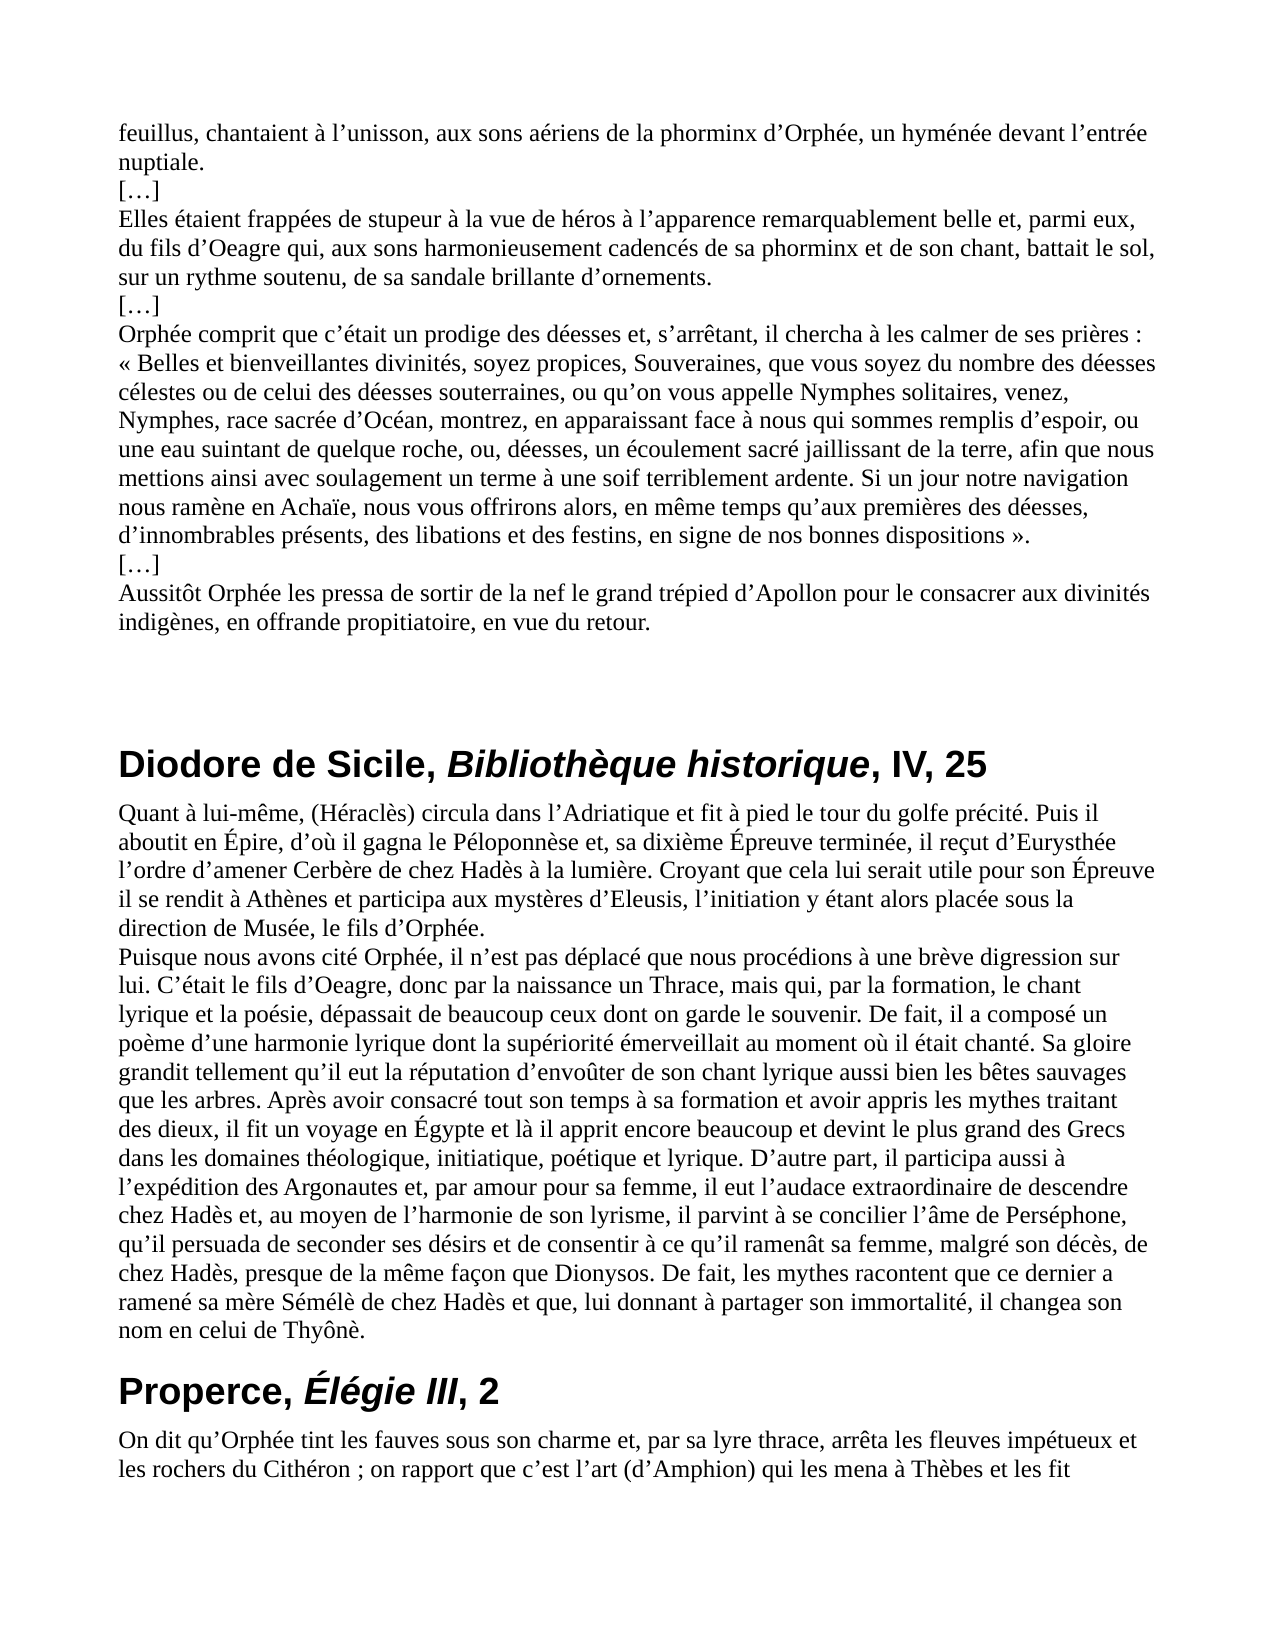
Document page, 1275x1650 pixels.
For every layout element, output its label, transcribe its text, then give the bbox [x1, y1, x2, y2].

text Orphée comprit que c’était un prodige des déesses et, s’arrêtant, il chercha à les calmer de ses prières : [118, 319, 1157, 348]
text « Belles et bienveillantes divinités, soyez propices, Souveraines, que vous soyez du nombre des déesses célestes ou de celui des déesses souterraines, ou qu’on vous appelle Nymphes solitaires, venez, Nymphes, race sacrée d’Océan, montrez, en apparaissant face à nous qui sommes remplis d’espoir, ou une eau suintant de quelque roche, ou, déesses, un écoulement sacré jaillissant de la terre, afin que nous [118, 348, 1157, 463]
text mettions ainsi avec soulagement un terme à une soif terriblement ardente. Si un jour notre navigation nous ramène en Achaïe, nous vous offrirons alors, en même temps qu’aux premières des déesses, d’innombrables présents, des libations et des festins, en signe de nos bonnes dispositions ». [118, 463, 1157, 549]
text […] [118, 176, 1157, 204]
text Quant à lui-même, (Héraclès) circula dans l’Adriatique et fit à pied le tour du golfe précité. Puis il aboutit en Épire, d’où il gagna le Péloponnèse et, sa dixième Épreuve terminée, il reçut d’Eurysthée l’ordre d’amener Cerbère de chez Hadès à la lumière. Croyant que cela lui serait utile pour son Épreuve il se rendit à Athènes et participa aux mystères d’Eleusis, l’initiation y étant alors placée sous la direction de Musée, le fils d’Orphée. [118, 798, 1157, 942]
text […] [118, 291, 1157, 319]
text feuillus, chantaient à l’unisson, aux sons aériens de la phorminx d’Orphée, un hyménée devant l’entrée nuptiale. [118, 118, 1157, 176]
text […] [118, 549, 1157, 578]
text Aussitôt Orphée les pressa de sortir de la nef le grand trépied d’Apollon pour le consacrer aux divinités indigènes, en offrande propitiatoire, en vue du retour. [118, 578, 1157, 636]
subtitle Properce, Élégie III, 2 [118, 1369, 1157, 1413]
subtitle Diodore de Sicile, Bibliothèque historique, IV, 25 [118, 742, 1157, 785]
text Elles étaient frappées de stupeur à la vue de héros à l’apparence remarquablement belle et, parmi eux, du fils d’Oeagre qui, aux sons harmonieusement cadencés de sa phorminx et de son chant, battait le sol, sur un rythme soutenu, de sa sandale brillante d’ornements. [118, 204, 1157, 291]
text On dit qu’Orphée tint les fauves sous son charme et, par sa lyre thrace, arrêta les fleuves impétueux et les rochers du Cithéron ; on rapport que c’est l’art (d’Amphion) qui les mena à Thèbes et les fit [118, 1425, 1157, 1483]
text Puisque nous avons cité Orphée, il n’est pas déplacé que nous procédions à une brève digression sur lui. C’était le fils d’Oeagre, donc par la naissance un Thrace, mais qui, par la formation, le chant lyrique et la poésie, dépassait de beaucoup ceux dont on garde le souvenir. De fait, il a composé un poème d’une harmonie lyrique dont la supériorité émerveillait au moment où il était chanté. Sa gloire grandit tellement qu’il eut la réputation d’envoûter de son chant lyrique aussi bien les bêtes sauvages que les arbres. Après avoir consacré tout son temps à sa formation et avoir appris les mythes traitant des dieux, il fit un voyage en Égypte et là il apprit encore beaucoup et devint le plus grand des Grecs dans les domaines théologique, initiatique, poétique et lyrique. D’autre part, il participa aussi à l’expédition des Argonautes et, par amour pour sa femme, il eut l’audace extraordinaire de descendre chez Hadès et, au moyen de l’harmonie de son lyrisme, il parvint à se concilier l’âme de Perséphone, qu’il persuada de seconder ses désirs et de consentir à ce qu’il ramenât sa femme, malgré son décès, de chez Hadès, presque de la même façon que Dionysos. De fait, les mythes racontent que ce dernier a ramené sa mère Sémélè de chez Hadès et que, lui donnant à partager son immortalité, il changea son nom en celui de Thyônè. [118, 942, 1157, 1344]
